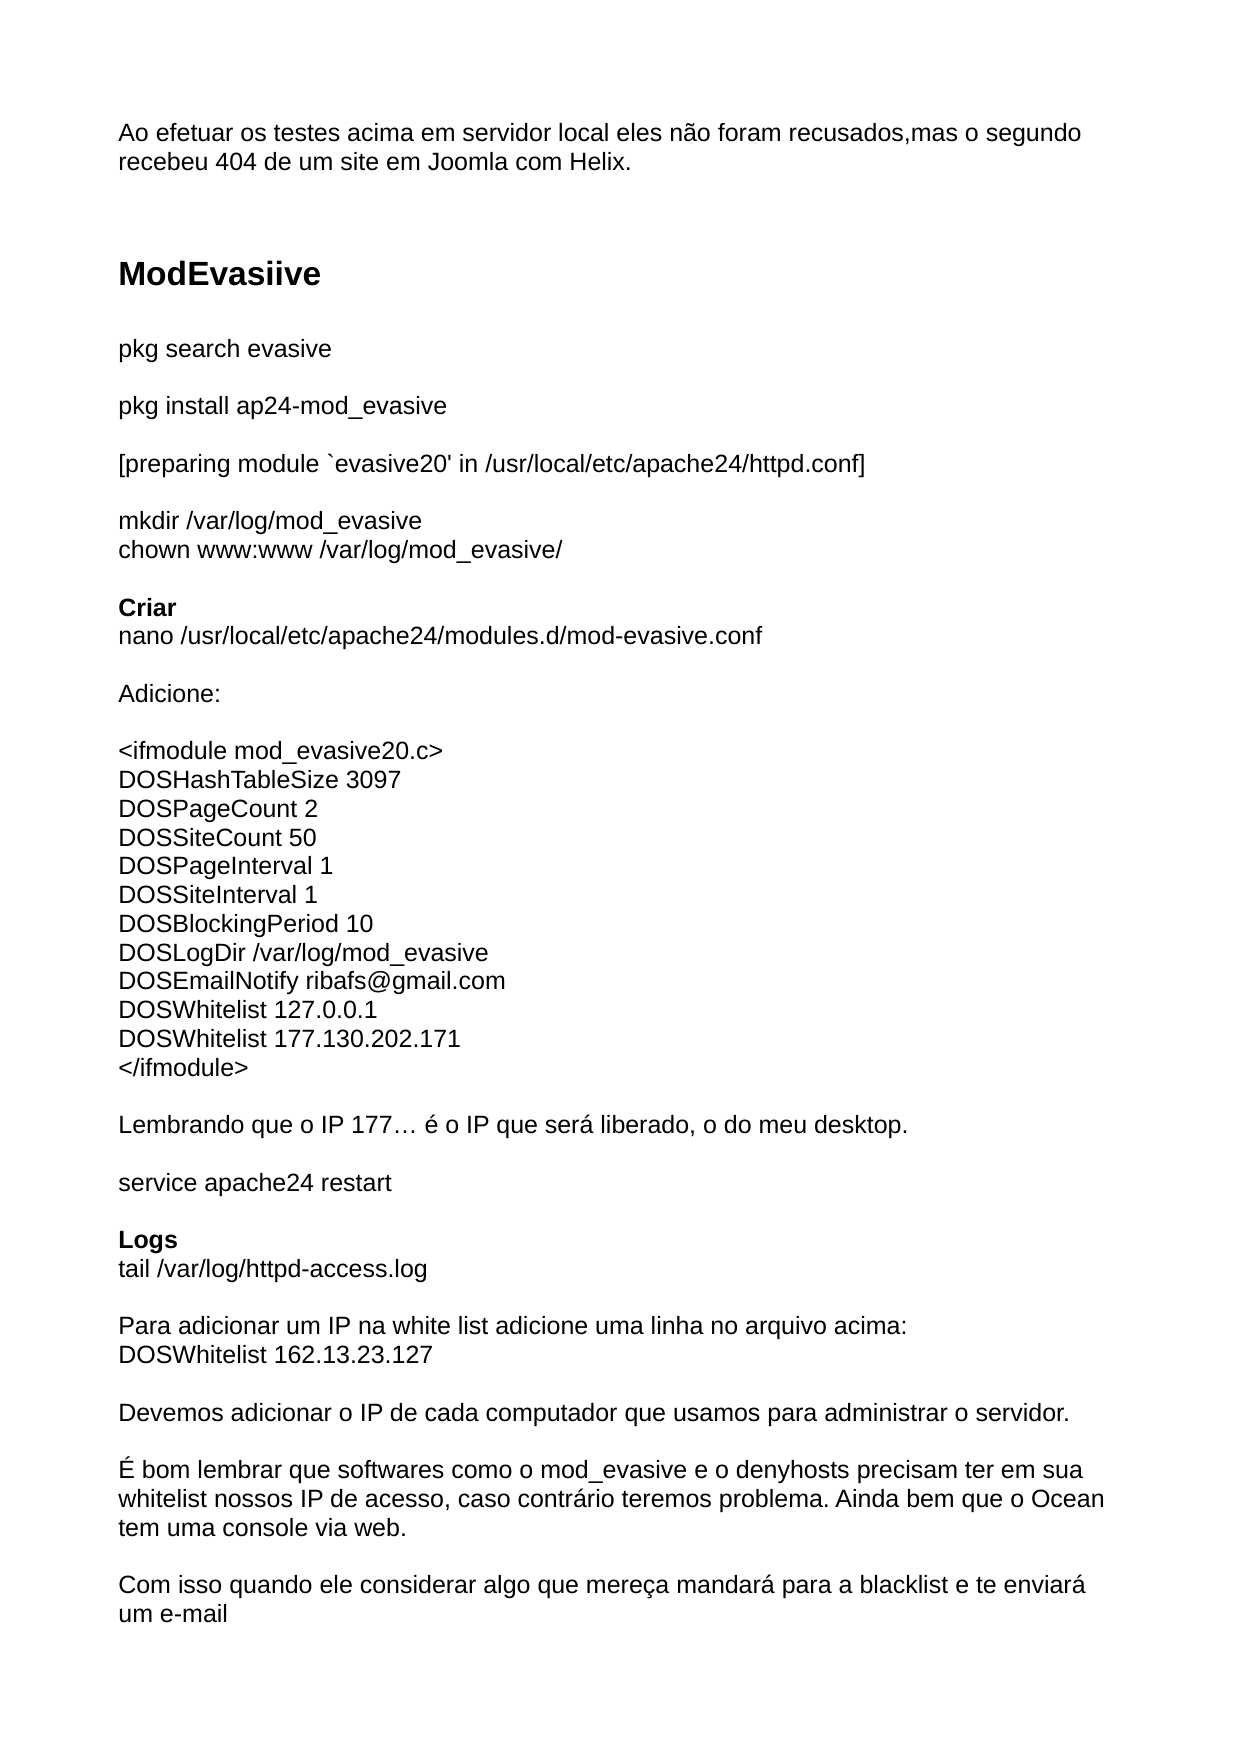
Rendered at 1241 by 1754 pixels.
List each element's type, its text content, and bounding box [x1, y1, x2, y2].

text Criar [118, 593, 1122, 621]
text DOSBlockingPeriod 10 [118, 909, 1122, 938]
text nano /usr/local/etc/apache24/modules.d/mod-evasive.conf [118, 621, 1122, 650]
text service apache24 restart [118, 1168, 1122, 1196]
text DOSHashTableSize 3097 [118, 765, 1122, 794]
text DOSPageInterval 1 [118, 851, 1122, 880]
text DOSSiteInterval 1 [118, 880, 1122, 909]
text chown www:www /var/log/mod_evasive/ [118, 535, 1122, 564]
text É bom lembrar que softwares como o mod_evasive e o denyhosts precisam ter em sua whitelist nossos IP de acesso, caso contrário teremos problema. Ainda bem que o Ocean tem uma console via web. [118, 1455, 1122, 1541]
text Para adicionar um IP na white list adicione uma linha no arquivo acima: [118, 1311, 1122, 1340]
text <ifmodule mod_evasive20.c> [118, 736, 1122, 765]
text pkg search evasive [118, 334, 1122, 363]
text DOSEmailNotify ribafs@gmail.com [118, 966, 1122, 995]
text Adicione: [118, 679, 1122, 708]
text Logs [118, 1225, 1122, 1254]
text Devemos adicionar o IP de cada computador que usamos para administrar o servidor. [118, 1398, 1122, 1426]
text Ao efetuar os testes acima em servidor local eles não foram recusados,mas o segundo recebeu 404 de um site em Joomla com Helix. [118, 118, 1122, 176]
text DOSWhitelist 127.0.0.1 [118, 995, 1122, 1024]
text mkdir /var/log/mod_evasive [118, 506, 1122, 535]
text DOSPageCount 2 [118, 794, 1122, 823]
text pkg install ap24-mod_evasive [118, 391, 1122, 420]
text DOSWhitelist 162.13.23.127 [118, 1340, 1122, 1369]
text DOSSiteCount 50 [118, 823, 1122, 851]
text </ifmodule> [118, 1053, 1122, 1081]
subtitle ModEvasiive [118, 254, 1122, 293]
text DOSWhitelist 177.130.202.171 [118, 1024, 1122, 1053]
text DOSLogDir /var/log/mod_evasive [118, 938, 1122, 966]
text tail /var/log/httpd-access.log [118, 1254, 1122, 1283]
text Com isso quando ele considerar algo que mereça mandará para a blacklist e te enviará um e-mail [118, 1570, 1122, 1628]
text [preparing module `evasive20' in /usr/local/etc/apache24/httpd.conf] [118, 449, 1122, 478]
text Lembrando que o IP 177… é o IP que será liberado, o do meu desktop. [118, 1110, 1122, 1139]
